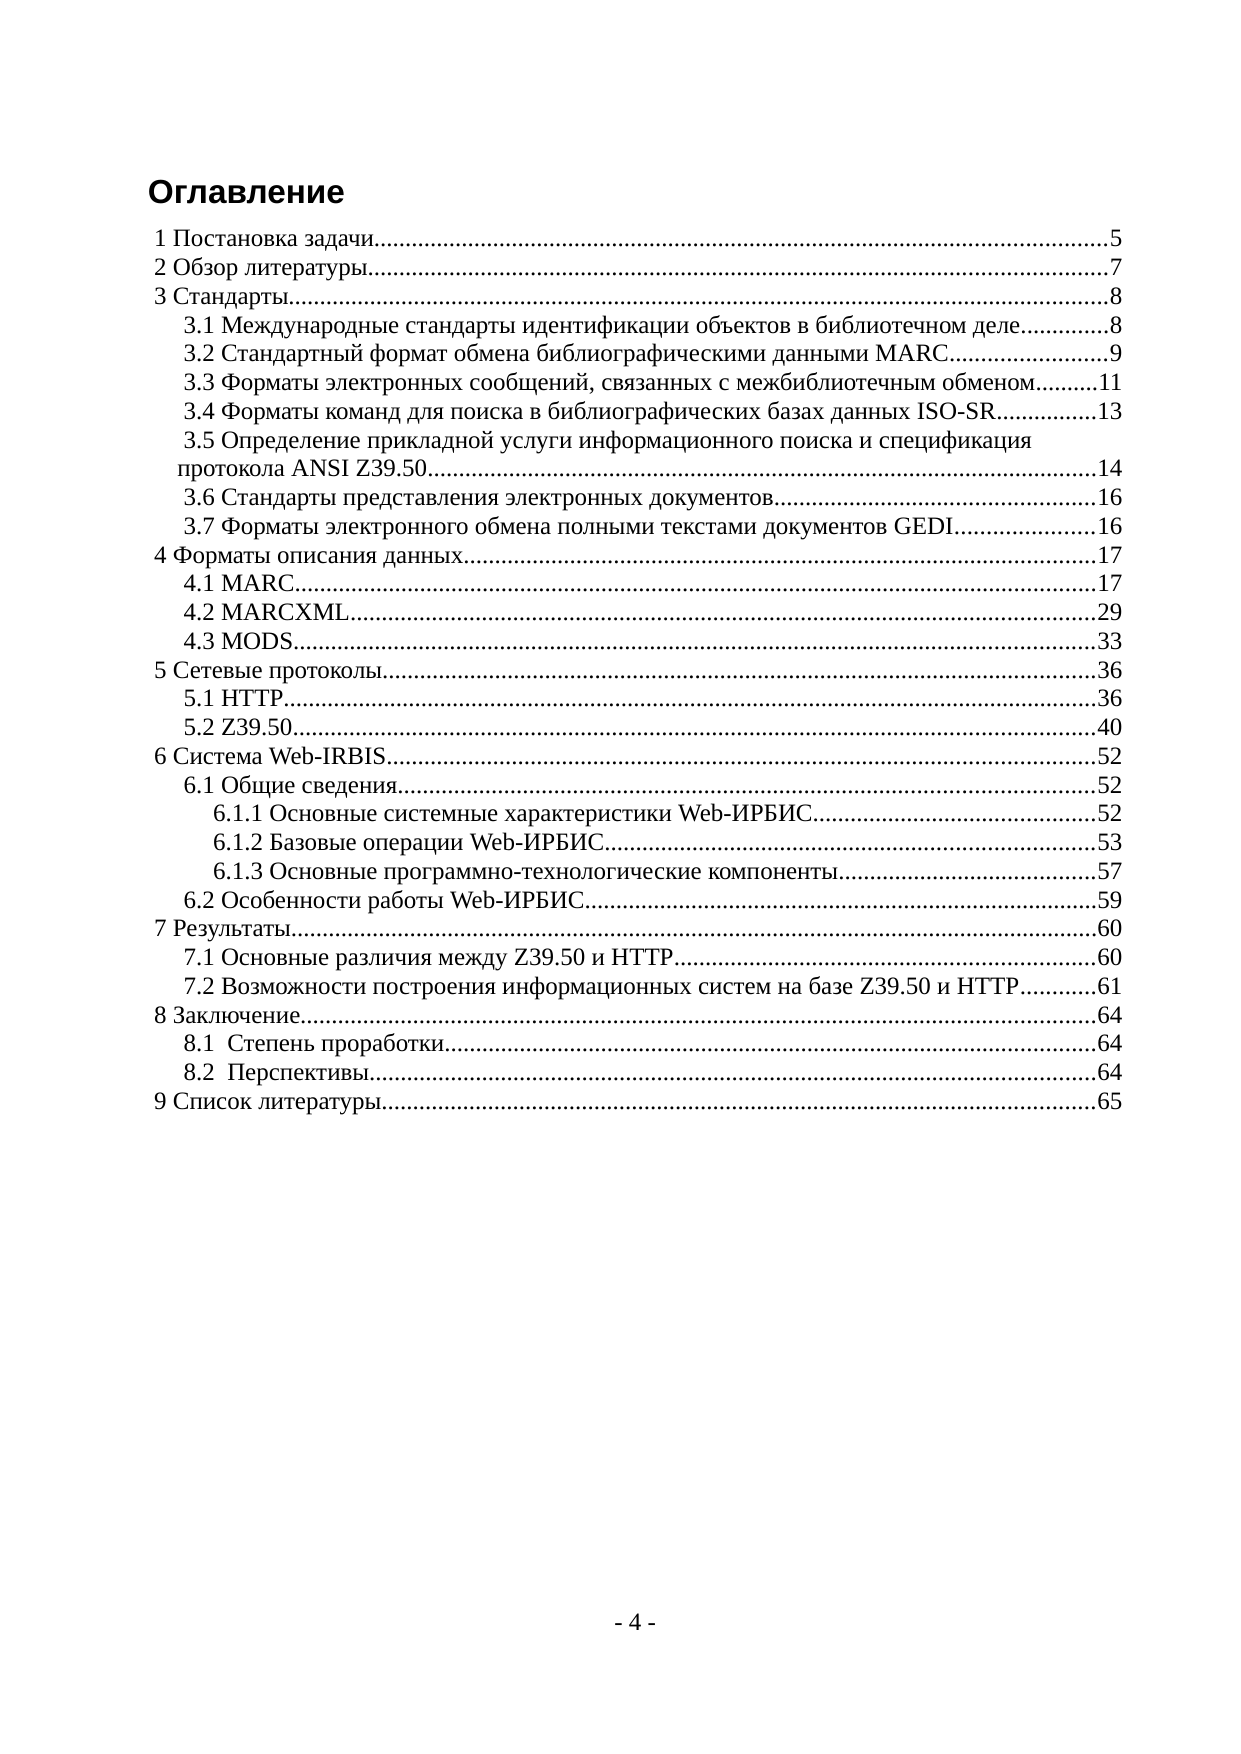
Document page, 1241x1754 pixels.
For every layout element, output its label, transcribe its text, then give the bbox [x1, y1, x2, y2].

text 3.7 Форматы электронного обмена полными текстами документов GEDI 16 [177, 511, 1122, 540]
text 3.6 Стандарты представления электронных документов 16 [177, 482, 1122, 511]
text 8.2 Перспективы 64 [177, 1057, 1122, 1086]
text 6.1.2 Базовые операции Web-ИРБИС 53 [207, 827, 1122, 856]
text 3.2 Стандартный формат обмена библиографическими данными MARC 9 [177, 338, 1122, 367]
text 2 Обзор литературы 7 [148, 252, 1122, 281]
text 4.3 MODS 33 [177, 626, 1122, 655]
text 5.1 HTTP 36 [177, 683, 1122, 712]
text 6.1.3 Основные программно-технологические компоненты 57 [207, 856, 1122, 885]
text 3.5 Определение прикладной услуги информационного поиска и спецификация протокола ANSI Z39.50 14 [177, 425, 1122, 482]
text 3.3 Форматы электронных сообщений, связанных с межбиблиотечным обменом 11 [177, 367, 1122, 396]
text 6.2 Особенности работы Web-ИРБИС 59 [177, 885, 1122, 913]
text 3 Стандарты 8 [148, 281, 1122, 310]
text 9 Список литературы 65 [148, 1086, 1122, 1115]
text 6.1.1 Основные системные характеристики Web-ИРБИС 52 [207, 798, 1122, 827]
text 6.1 Общие сведения 52 [177, 770, 1122, 798]
text 4.2 MARCXML 29 [177, 597, 1122, 626]
text 8.1 Степень проработки 64 [177, 1028, 1122, 1057]
text 3.4 Форматы команд для поиска в библиографических базах данных ISO-SR 13 [177, 396, 1122, 425]
text 5.2 Z39.50 40 [177, 712, 1122, 741]
text 6 Система Web-IRBIS 52 [148, 741, 1122, 770]
text 4.1 MARC 17 [177, 568, 1122, 597]
text 8 Заключение 64 [148, 1000, 1122, 1028]
text 7.1 Основные различия между Z39.50 и HTTP 60 [177, 942, 1122, 971]
text 7 Результаты 60 [148, 913, 1122, 942]
text 3.1 Международные стандарты идентификации объектов в библиотечном деле. 8 [177, 310, 1122, 338]
text 5 Сетевые протоколы 36 [148, 655, 1122, 683]
text 7.2 Возможности построения информационных систем на базе Z39.50 и HTTP 61 [177, 971, 1122, 1000]
text 4 Форматы описания данных 17 [148, 540, 1122, 568]
subtitle Оглавление [148, 173, 1122, 211]
text 1 Постановка задачи 5 [148, 223, 1122, 252]
